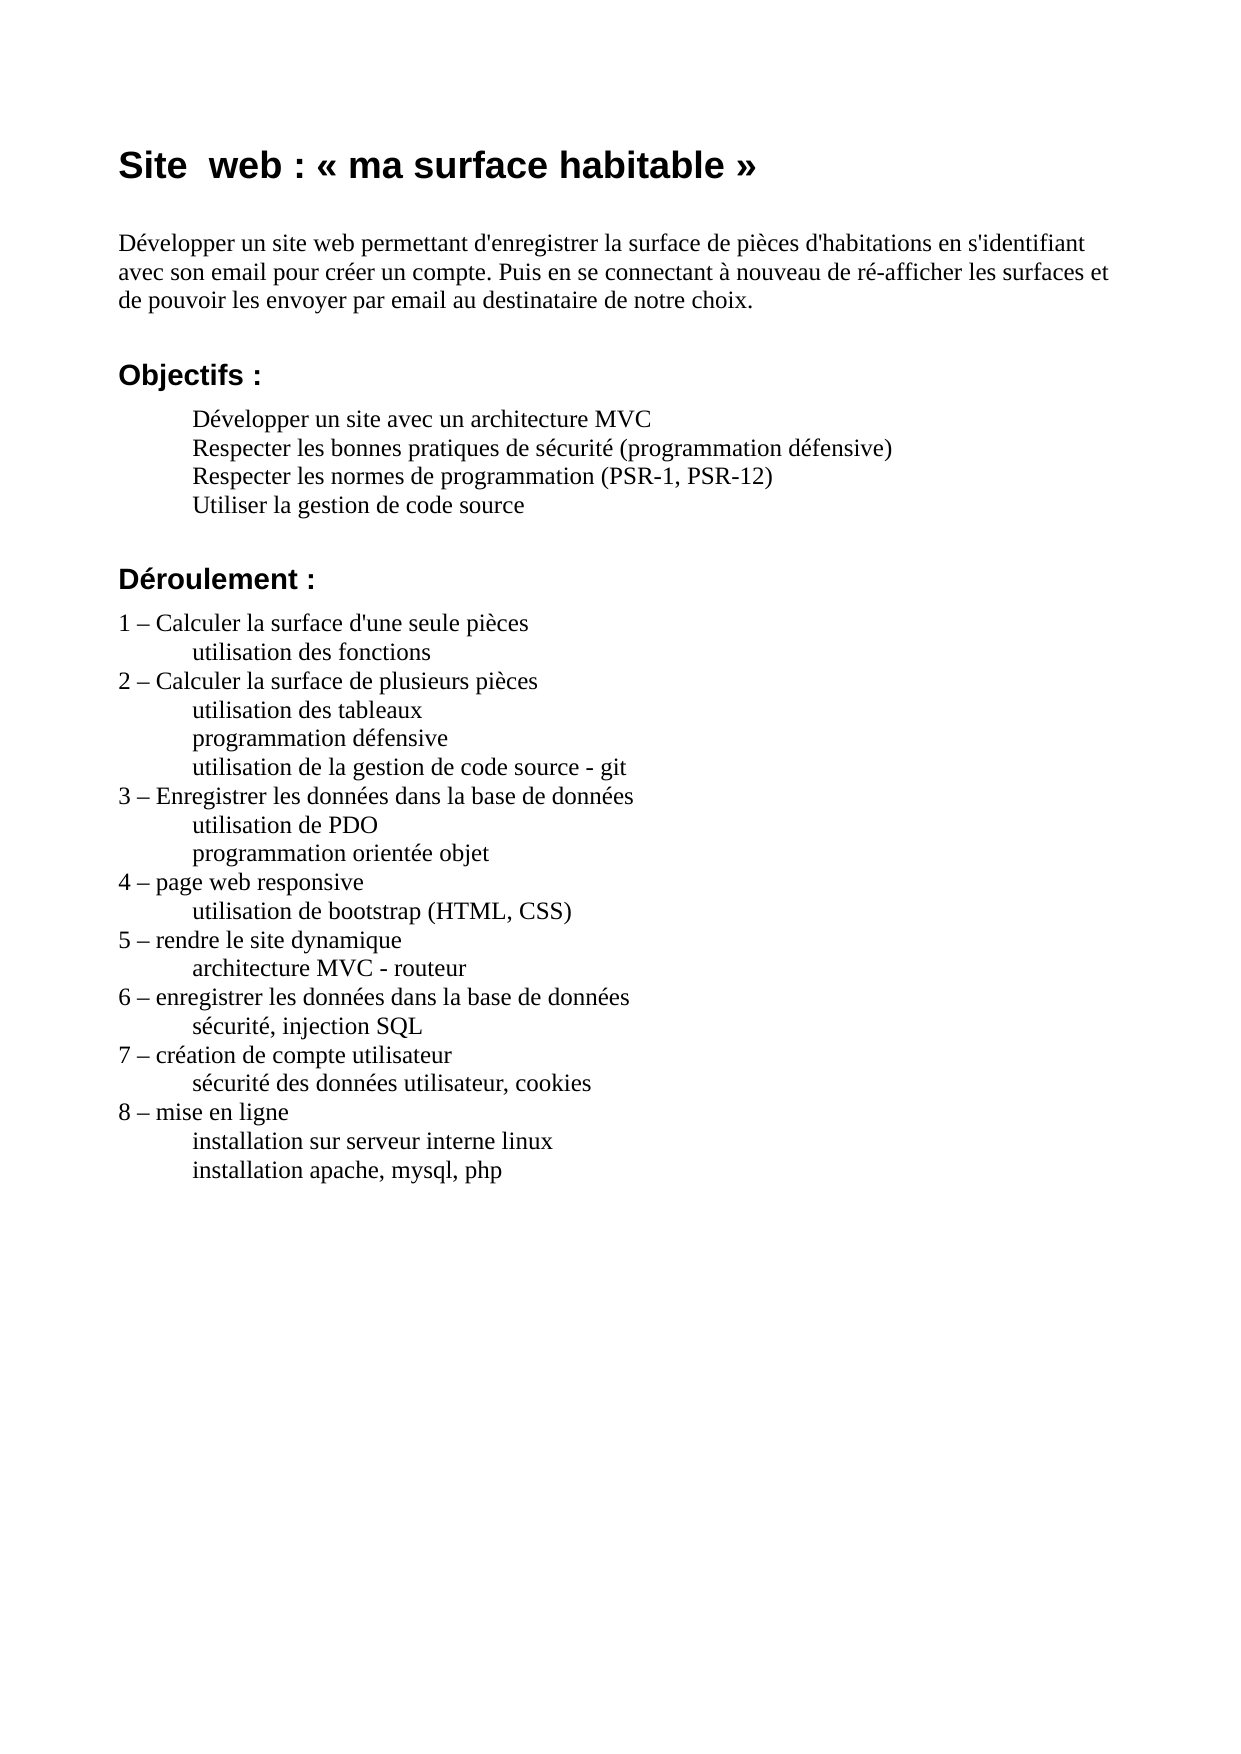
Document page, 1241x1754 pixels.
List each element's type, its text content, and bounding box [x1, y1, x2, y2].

text 7 – création de compte utilisateur [118, 1040, 1122, 1068]
text 5 – rendre le site dynamique [118, 925, 1122, 953]
text utilisation de PDO [118, 810, 1122, 838]
text utilisation de la gestion de code source - git [118, 752, 1122, 781]
text Respecter les bonnes pratiques de sécurité (programmation défensive) [118, 433, 1122, 461]
text utilisation des fonctions [118, 637, 1122, 666]
text programmation orientée objet [118, 838, 1122, 867]
subtitle Site web : « ma surface habitable » [118, 143, 1122, 187]
text Développer un site web permettant d'enregistrer la surface de pièces d'habitations en s'identifiant avec son email pour créer un compte. Puis en se connectant à nouveau de ré-afficher les surfaces et de pouvoir les envoyer par email au destinataire de notre choix. [118, 228, 1122, 314]
text 3 – Enregistrer les données dans la base de données [118, 781, 1122, 810]
text sécurité des données utilisateur, cookies [118, 1068, 1122, 1097]
subtitle Déroulement : [118, 562, 1122, 596]
text utilisation des tableaux [118, 695, 1122, 723]
text sécurité, injection SQL [118, 1011, 1122, 1040]
text Respecter les normes de programmation (PSR-1, PSR-12) [118, 461, 1122, 490]
text 1 – Calculer la surface d'une seule pièces [118, 608, 1122, 637]
text architecture MVC - routeur [118, 953, 1122, 982]
subtitle Objectifs : [118, 358, 1122, 391]
text 2 – Calculer la surface de plusieurs pièces [118, 666, 1122, 695]
text installation sur serveur interne linux [118, 1126, 1122, 1155]
text 4 – page web responsive [118, 867, 1122, 896]
text installation apache, mysql, php [118, 1155, 1122, 1183]
text programmation défensive [118, 723, 1122, 752]
text Utiliser la gestion de code source [118, 490, 1122, 519]
text 6 – enregistrer les données dans la base de données [118, 982, 1122, 1011]
text Développer un site avec un architecture MVC [118, 404, 1122, 433]
text 8 – mise en ligne [118, 1097, 1122, 1126]
text utilisation de bootstrap (HTML, CSS) [118, 896, 1122, 925]
